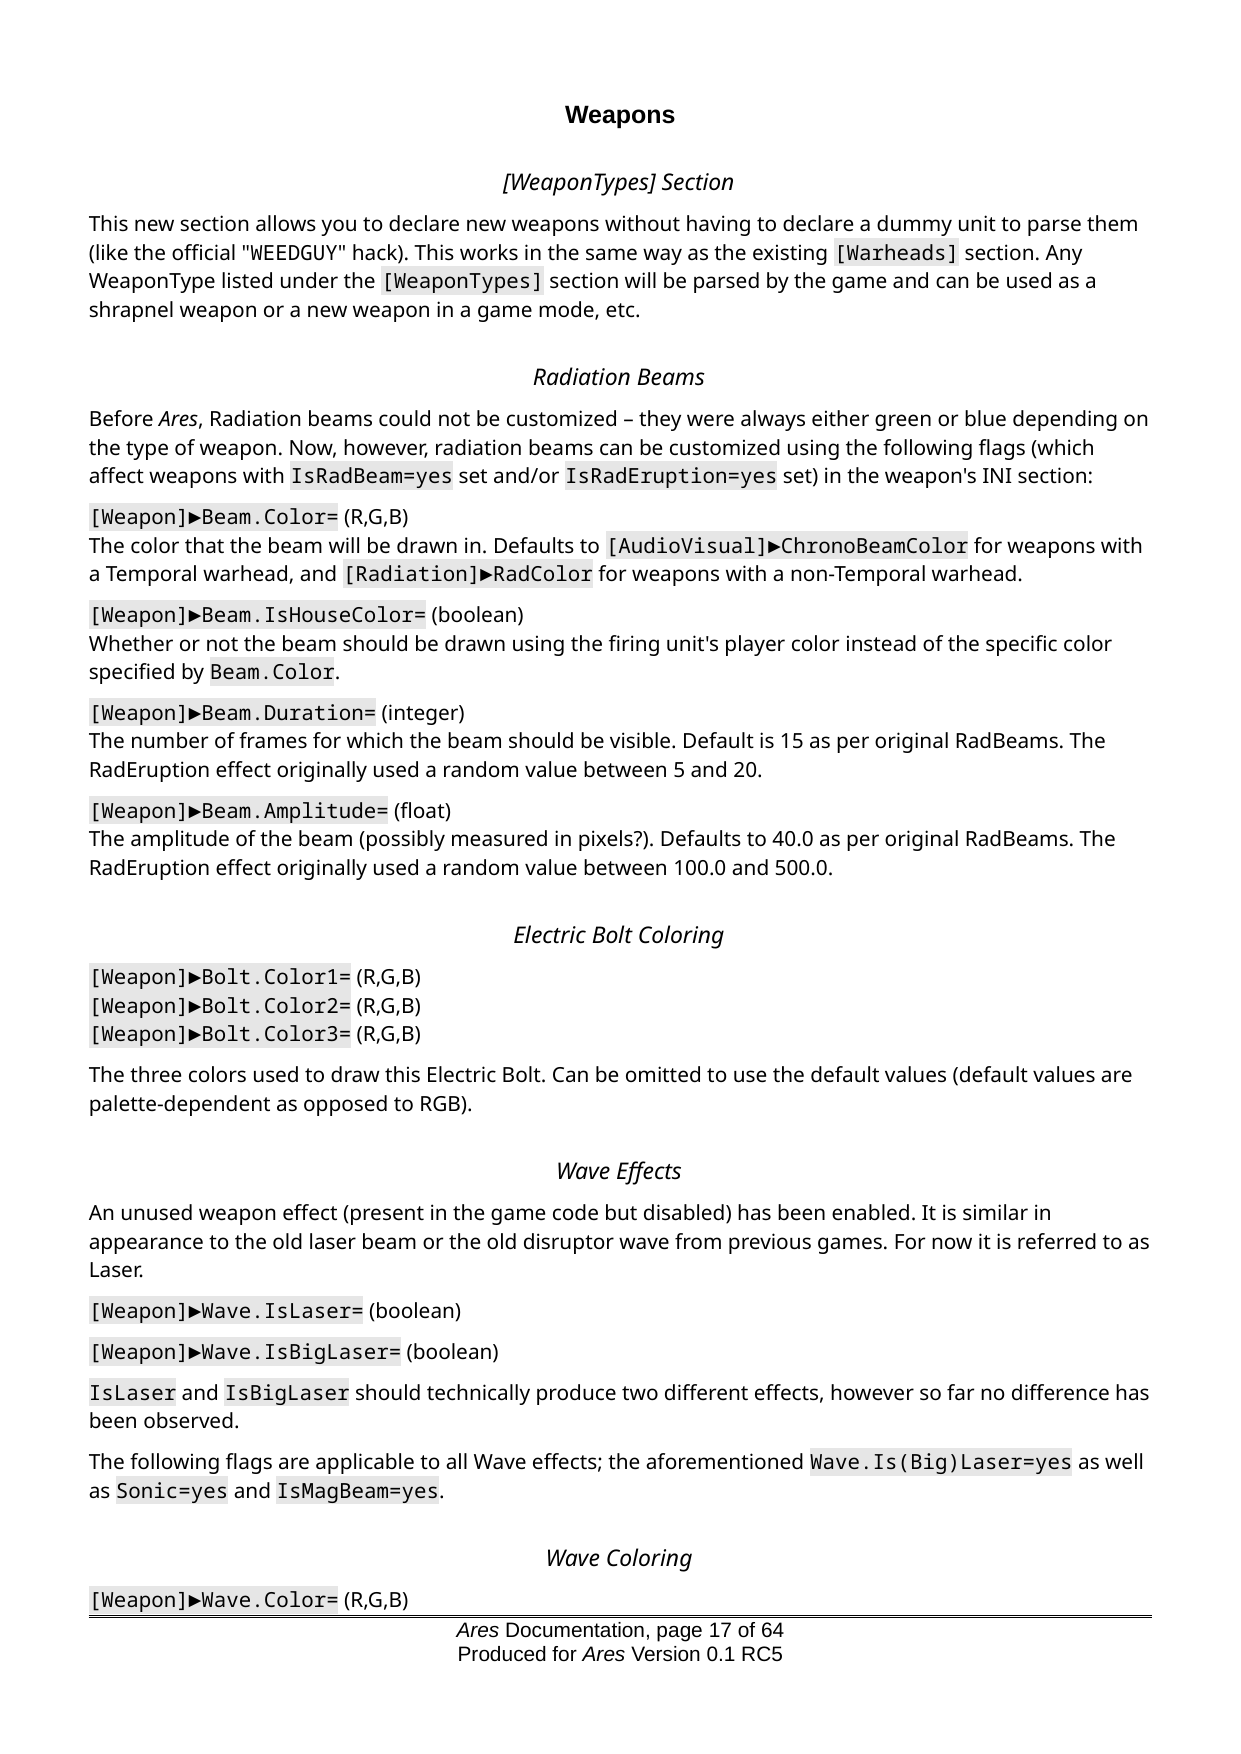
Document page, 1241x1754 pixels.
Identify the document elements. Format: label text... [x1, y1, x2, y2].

subtitle [WeaponTypes] Section [88, 166, 1152, 197]
text [Weapon]►Bolt.Color1= (R,G,B) [Weapon]►Bolt.Color2= (R,G,B) [Weapon]►Bolt.Color3= (R,G,B) [88, 962, 1152, 1048]
text [Weapon]►Beam.IsHouseColor= (boolean) Whether or not the beam should be drawn using the firing unit's player color instead of the specific color specified by Beam.Color. [88, 600, 1152, 686]
text IsLaser and IsBigLaser should technically produce two different effects, however so far no difference has been observed. [88, 1378, 1152, 1435]
subtitle Weapons [88, 100, 1152, 129]
text The three colors used to draw this Electric Bolt. Can be omitted to use the default values (default values are palette-dependent as opposed to RGB). [88, 1060, 1152, 1117]
text [Weapon]►Beam.Color= (R,G,B) The color that the beam will be drawn in. Defaults to [AudioVisual]►ChronoBeamColor for weapons with a Temporal warhead, and [Radiation]►RadColor for weapons with a non-Temporal warhead. [88, 502, 1152, 588]
text Before Ares, Radiation beams could not be customized – they were always either green or blue depending on the type of weapon. Now, however, radiation beams can be customized using the following flags (which affect weapons with IsRadBeam=yes set and/or IsRadEruption=yes set) in the weapon's INI section: [88, 404, 1152, 490]
text [Weapon]►Wave.IsBigLaser= (boolean) [401, 1337, 1152, 1366]
text [Weapon]►Wave.Color= (R,G,B) The color of the wave. Default value is different depending on the type of Wave. NB: Sonic Waves do no yet have a sensible default Wave.Color. [338, 1586, 1152, 1614]
text The following flags are applicable to all Wave effects; the aforementioned Wave.Is(Big)Laser=yes as well as Sonic=yes and IsMagBeam=yes. [88, 1447, 1152, 1504]
subtitle Electric Bolt Coloring [88, 919, 1152, 950]
subtitle Wave Effects [88, 1154, 1152, 1186]
subtitle Wave Coloring [88, 1542, 1152, 1573]
text [Weapon]►Wave.IsLaser= (boolean) [363, 1296, 1152, 1324]
text [Weapon]►Beam.Amplitude= (float) The amplitude of the beam (possibly measured in pixels?). Defaults to 40.0 as per original RadBeams. The RadEruption effect originally used a random value between 100.0 and 500.0. [88, 796, 1152, 881]
text An unused weapon effect (present in the game code but disabled) has been enabled. It is similar in appearance to the old laser beam or the old disruptor wave from previous games. For now it is referred to as Laser. [88, 1198, 1152, 1284]
text [Weapon]►Beam.Duration= (integer) The number of frames for which the beam should be visible. Default is 15 as per original RadBeams. The RadEruption effect originally used a random value between 5 and 20. [88, 698, 1152, 783]
subtitle Radiation Beams [88, 361, 1152, 392]
text This new section allows you to declare new weapons without having to declare a dummy unit to parse them (like the official "WEEDGUY" hack). This works in the same way as the existing [Warheads] section. Any WeaponType listed under the [WeaponTypes] section will be parsed by the game and can be used as a shrapnel weapon or a new weapon in a game mode, etc. [88, 209, 1152, 323]
